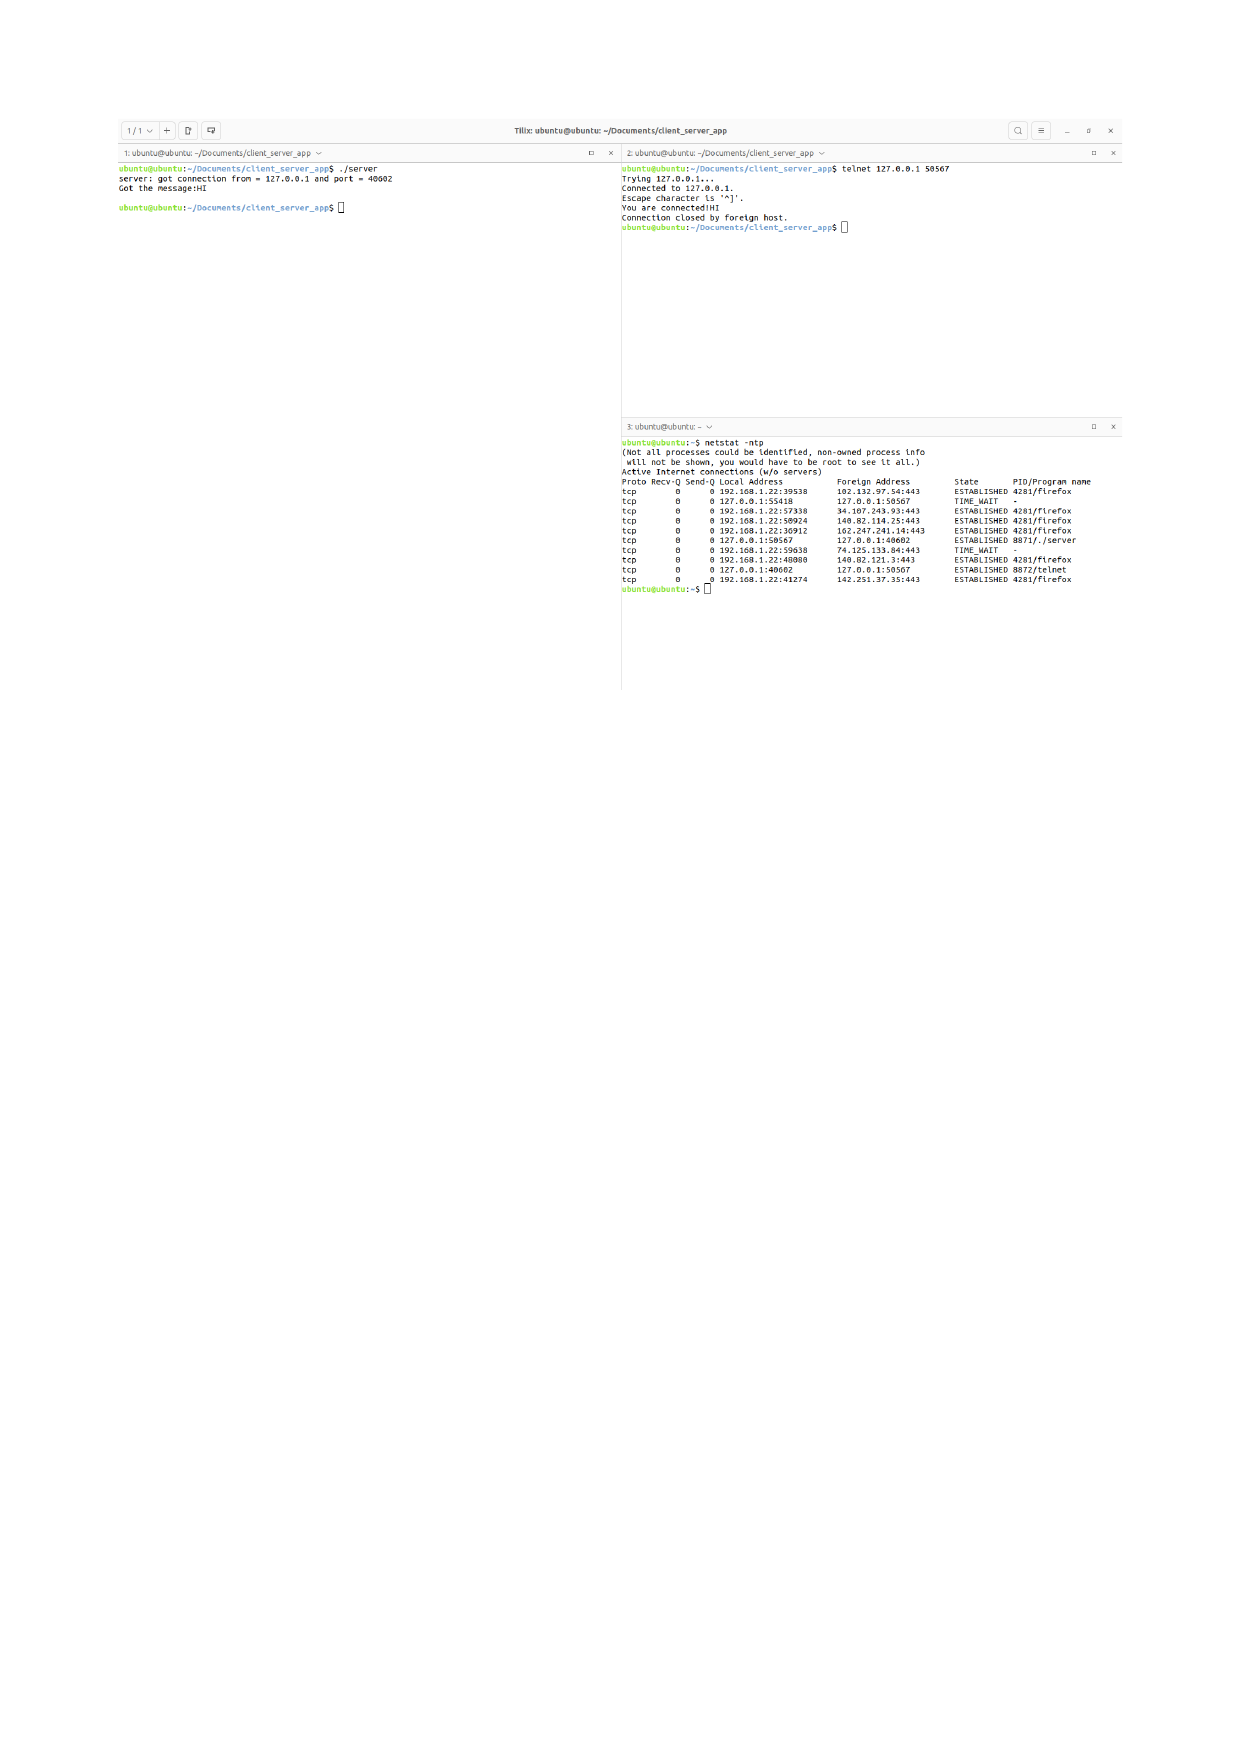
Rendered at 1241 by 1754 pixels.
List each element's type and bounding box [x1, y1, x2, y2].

picture [118, 118, 1123, 690]
